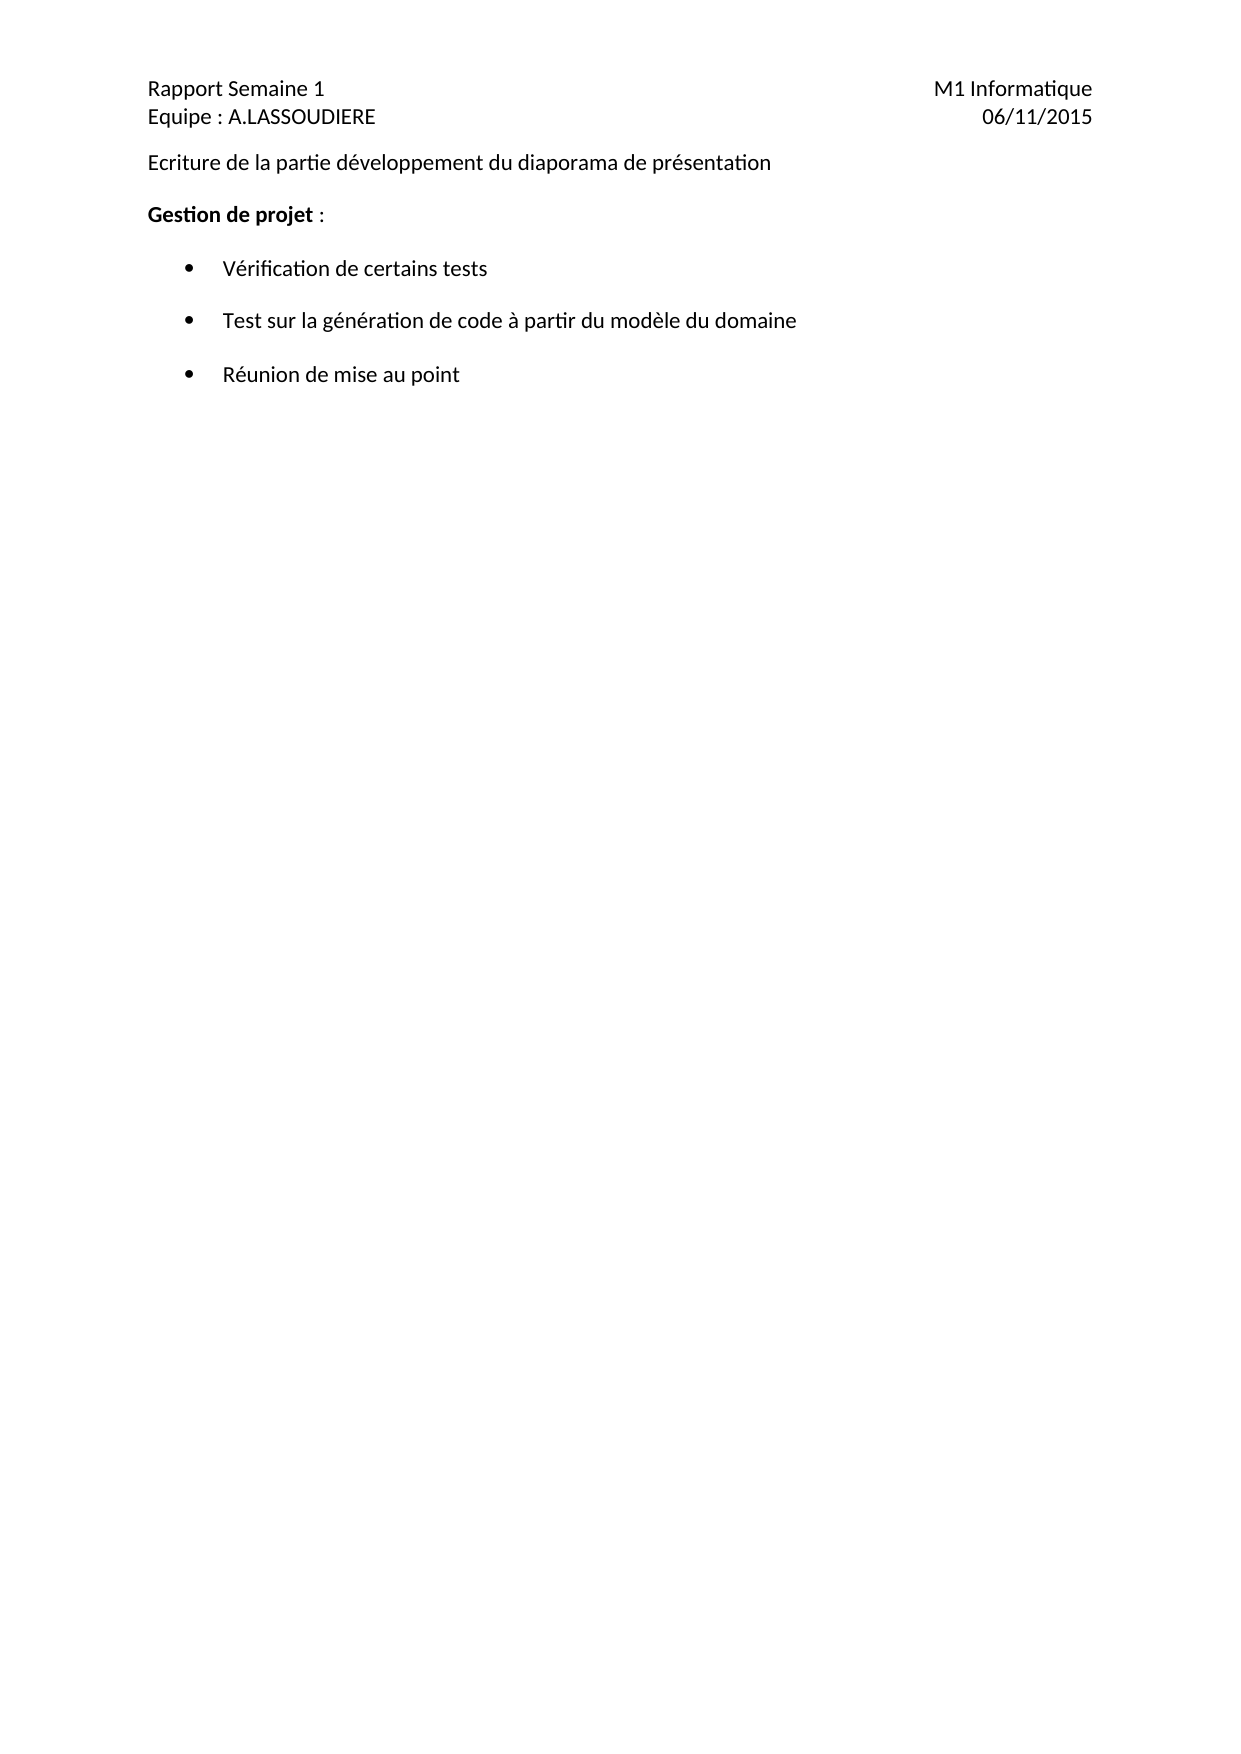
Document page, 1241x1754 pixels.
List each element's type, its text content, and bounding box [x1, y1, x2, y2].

list Vérification de certains tests [185, 254, 1093, 282]
text Gestion de projet : [148, 201, 1093, 229]
list Réunion de mise au point [185, 360, 1093, 388]
list Test sur la génération de code à partir du modèle du domaine [185, 307, 1093, 335]
text Ecriture de la partie développement du diaporama de présentation [148, 148, 1093, 176]
